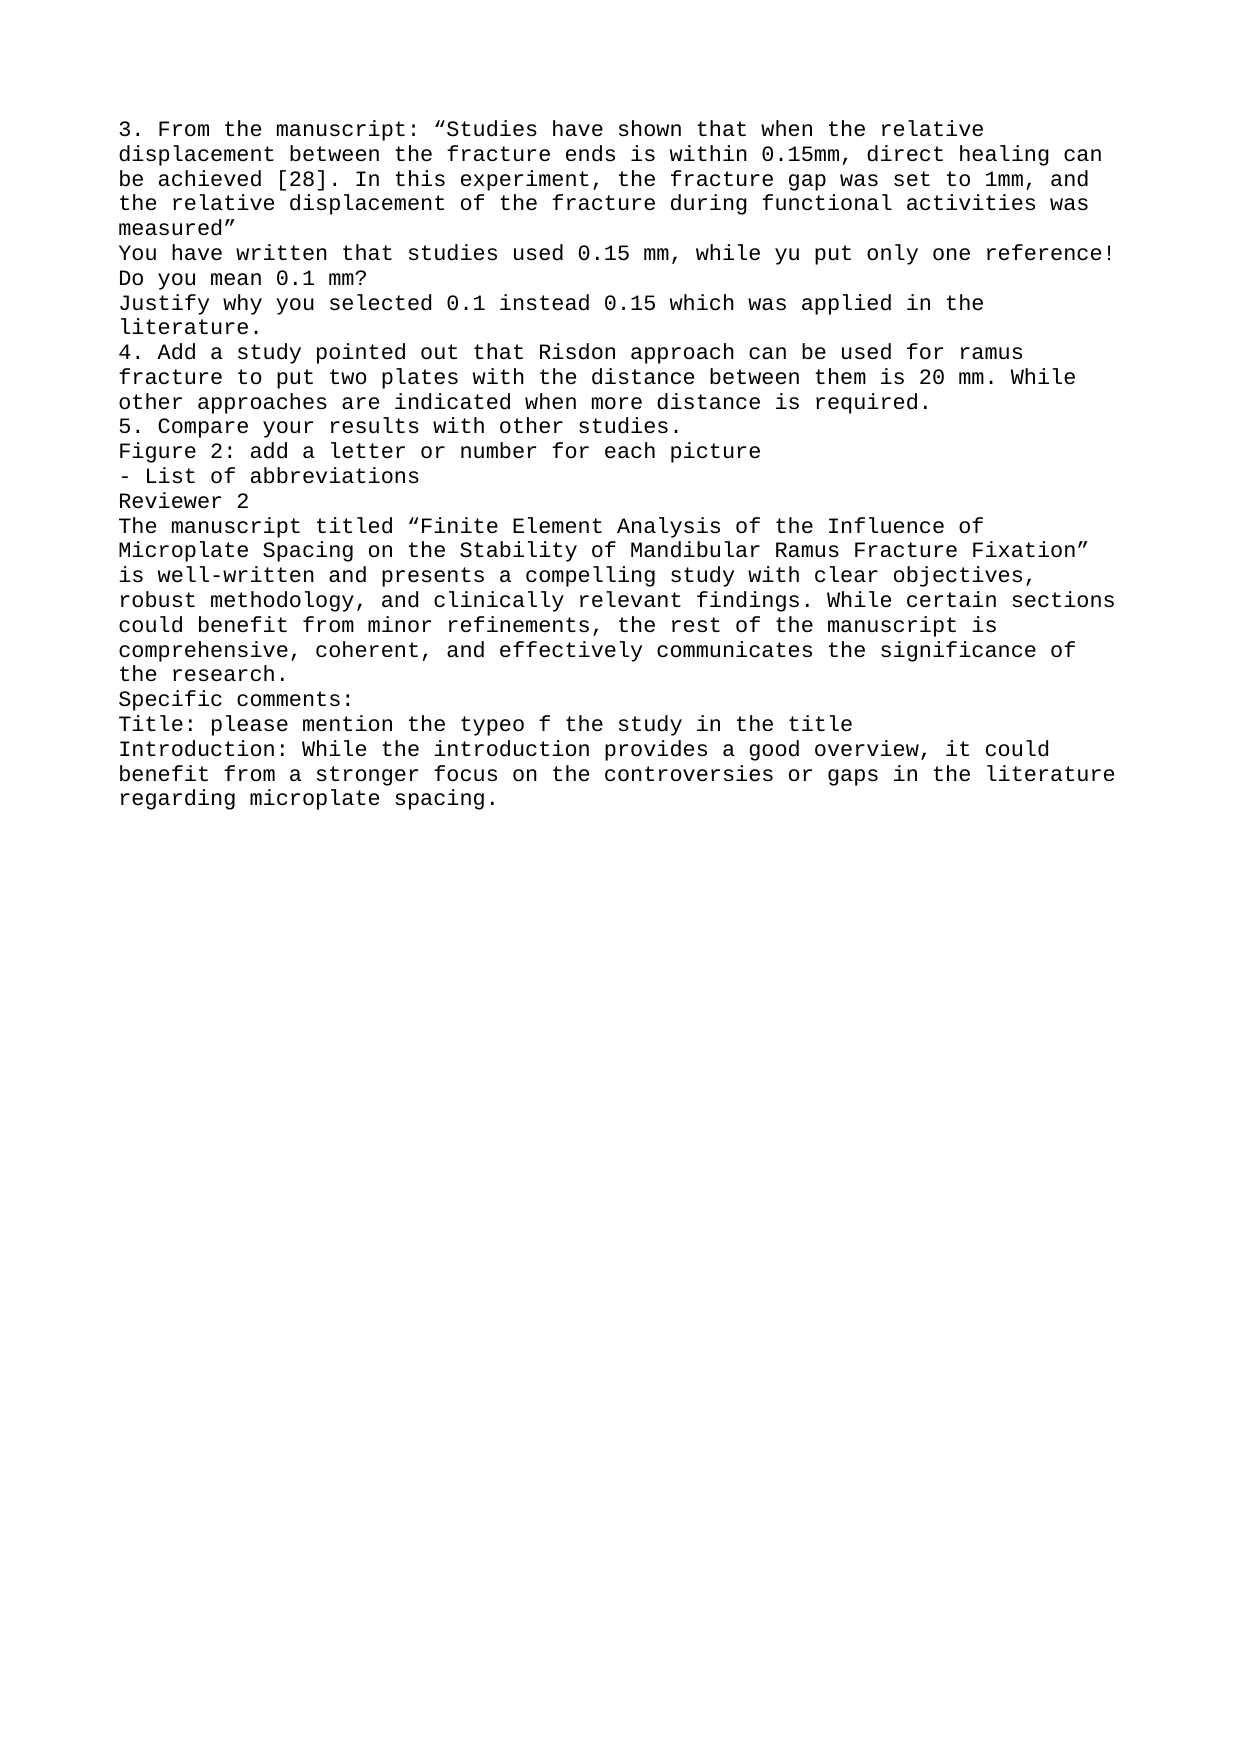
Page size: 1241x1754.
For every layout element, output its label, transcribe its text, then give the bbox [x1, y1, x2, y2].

text Reviewer 2 [118, 490, 1122, 515]
text Figure 2: add a letter or number for each picture [118, 440, 1122, 465]
text Do you mean 0.1 mm? [118, 267, 1122, 292]
text 3. From the manuscript: “Studies have shown that when the relative displacement between the fracture ends is within 0.15mm, direct healing can be achieved [28]. In this experiment, the fracture gap was set to 1mm, and the relative displacement of the fracture during functional activities was measured” [118, 118, 1122, 242]
text 5. Compare your results with other studies. [118, 416, 1122, 440]
text You have written that studies used 0.15 mm, while yu put only one reference! [118, 242, 1122, 267]
text Title: please mention the typeo f the study in the title [118, 713, 1122, 738]
text Justify why you selected 0.1 instead 0.15 which was applied in the literature. [118, 292, 1122, 341]
text Specific comments: [118, 688, 1122, 713]
text 4. Add a study pointed out that Risdon approach can be used for ramus fracture to put two plates with the distance between them is 20 mm. While other approaches are indicated when more distance is required. [118, 341, 1122, 416]
text - List of abbreviations [118, 465, 1122, 490]
text The manuscript titled “Finite Element Analysis of the Influence of Microplate Spacing on the Stability of Mandibular Ramus Fracture Fixation” is well-written and presents a compelling study with clear objectives, robust methodology, and clinically relevant findings. While certain sections could benefit from minor refinements, the rest of the manuscript is comprehensive, coherent, and effectively communicates the significance of the research. [118, 515, 1122, 688]
text Introduction: While the introduction provides a good overview, it could benefit from a stronger focus on the controversies or gaps in the literature regarding microplate spacing. [118, 738, 1122, 812]
